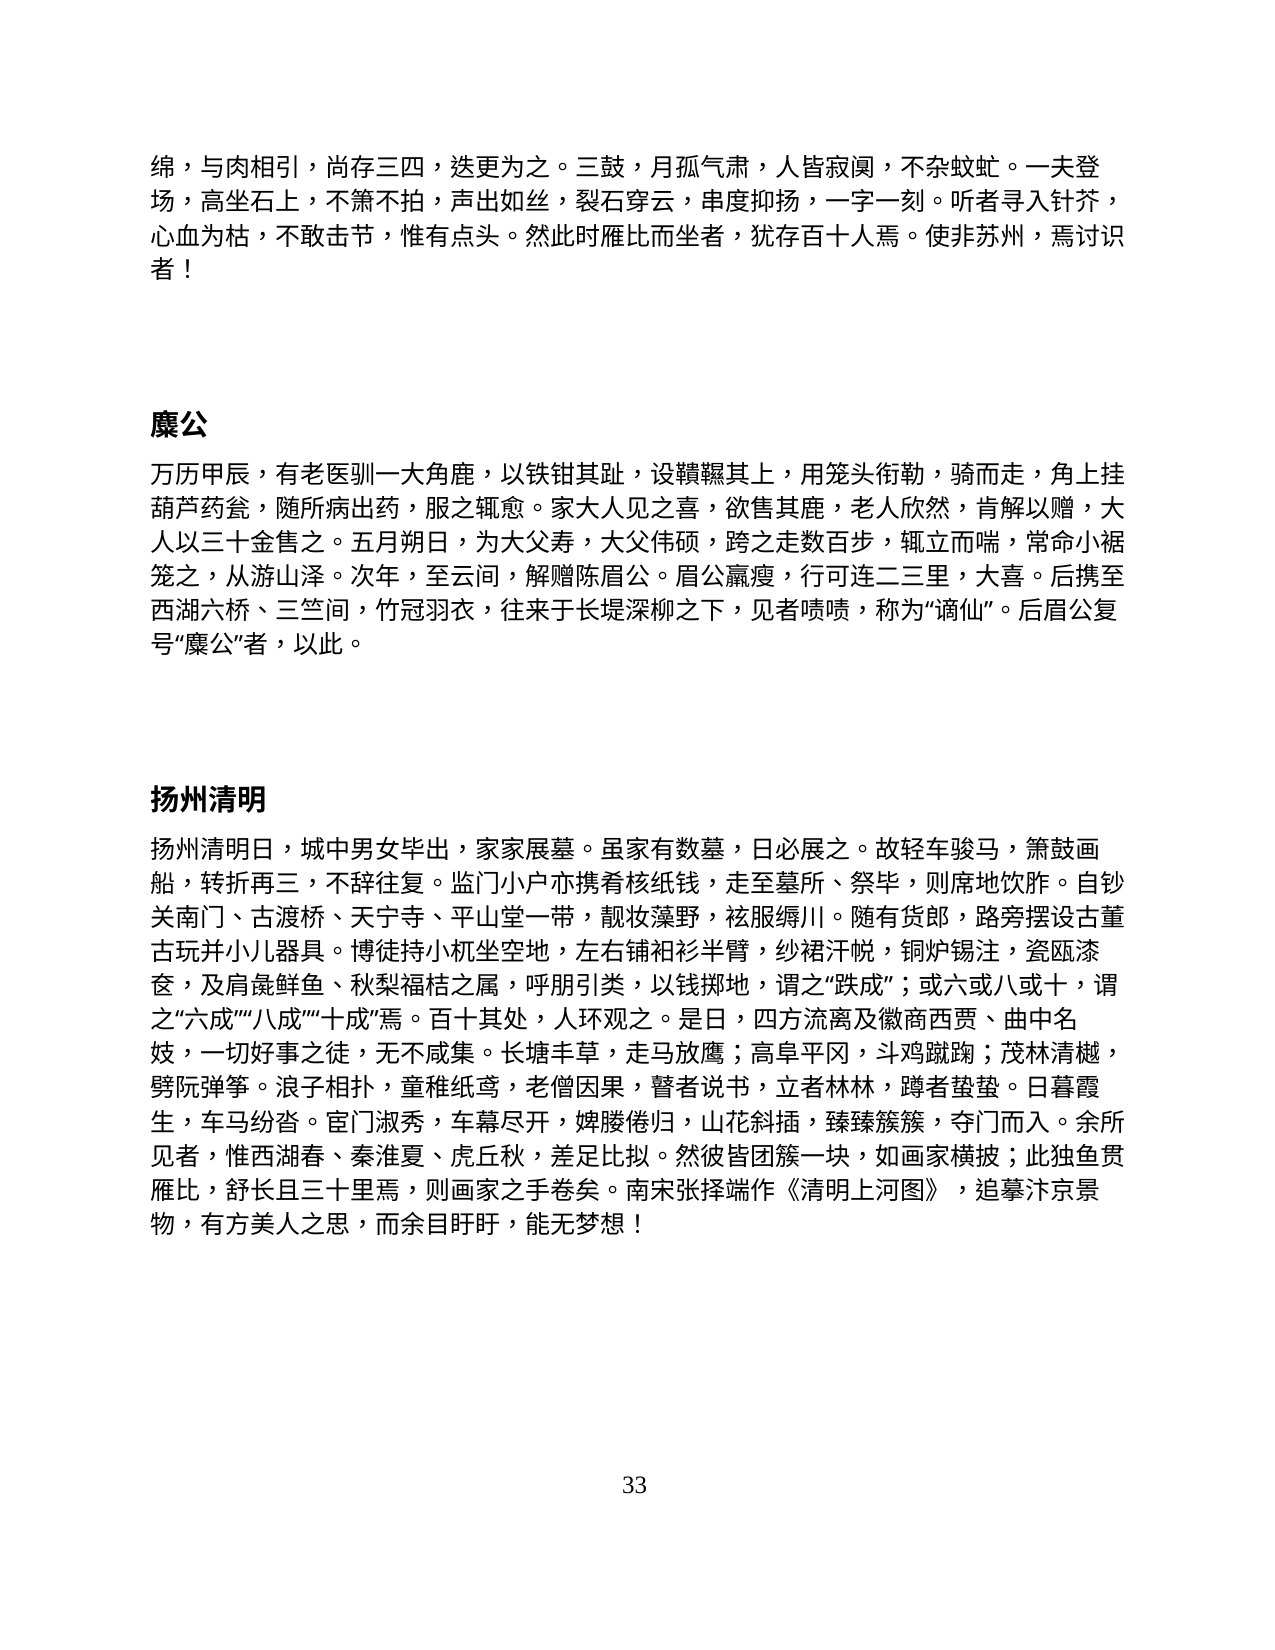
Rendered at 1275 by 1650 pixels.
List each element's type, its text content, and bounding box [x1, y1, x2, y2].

subtitle 扬州清明 [150, 779, 1125, 819]
subtitle 麋公 [150, 404, 1125, 444]
text 扬州清明日，城中男女毕出，家家展墓。虽家有数墓，日必展之。故轻车骏马，箫鼓画船，转折再三，不辞往复。监门小户亦携肴核纸钱，走至墓所、祭毕，则席地饮胙。自钞关南门、古渡桥、天宁寺、平山堂一带，靓妆藻野，袨服缛川。随有货郎，路旁摆设古董古玩并小儿器具。博徒持小杌坐空地，左右铺衵衫半臂，纱裙汗帨，铜炉锡注，瓷瓯漆奁，及肩彘鲜鱼、秋梨福桔之属，呼朋引类，以钱掷地，谓之“跌成”；或六或八或十，谓之“六成”“八成”“十成”焉。百十其处，人环观之。是日，四方流离及徽商西贾、曲中名妓，一切好事之徒，无不咸集。长塘丰草，走马放鹰；高阜平冈，斗鸡蹴踘；茂林清樾，劈阮弹筝。浪子相扑，童稚纸鸢，老僧因果，瞽者说书，立者林林，蹲者蛰蛰。日暮霞生，车马纷沓。宦门淑秀，车幕尽开，婢媵倦归，山花斜插，臻臻簇簇，夺门而入。余所见者，惟西湖春、秦淮夏、虎丘秋，差足比拟。然彼皆团簇一块，如画家横披；此独鱼贯雁比，舒长且三十里焉，则画家之手卷矣。南宋张择端作《清明上河图》，追摹汴京景物，有方美人之思，而余目盱盱，能无梦想！ [150, 832, 1125, 1240]
text 绵，与肉相引，尚存三四，迭更为之。三鼓，月孤气肃，人皆寂阒，不杂蚊虻。一夫登场，高坐石上，不箫不拍，声出如丝，裂石穿云，串度抑扬，一字一刻。听者寻入针芥，心血为枯，不敢击节，惟有点头。然此时雁比而坐者，犹存百十人焉。使非苏州，焉讨识者！ [150, 150, 1125, 286]
text 万历甲辰，有老医驯一大角鹿，以铁钳其趾，设鞼韅其上，用笼头衔勒，骑而走，角上挂葫芦药瓮，随所病出药，服之辄愈。家大人见之喜，欲售其鹿，老人欣然，肯解以赠，大人以三十金售之。五月朔日，为大父寿，大父伟硕，跨之走数百步，辄立而喘，常命小裾笼之，从游山泽。次年，至云间，解赠陈眉公。眉公羸瘦，行可连二三里，大喜。后携至西湖六桥、三竺间，竹冠羽衣，往来于长堤深柳之下，见者啧啧，称为“谪仙”。后眉公复号“麋公”者，以此。 [150, 457, 1125, 661]
